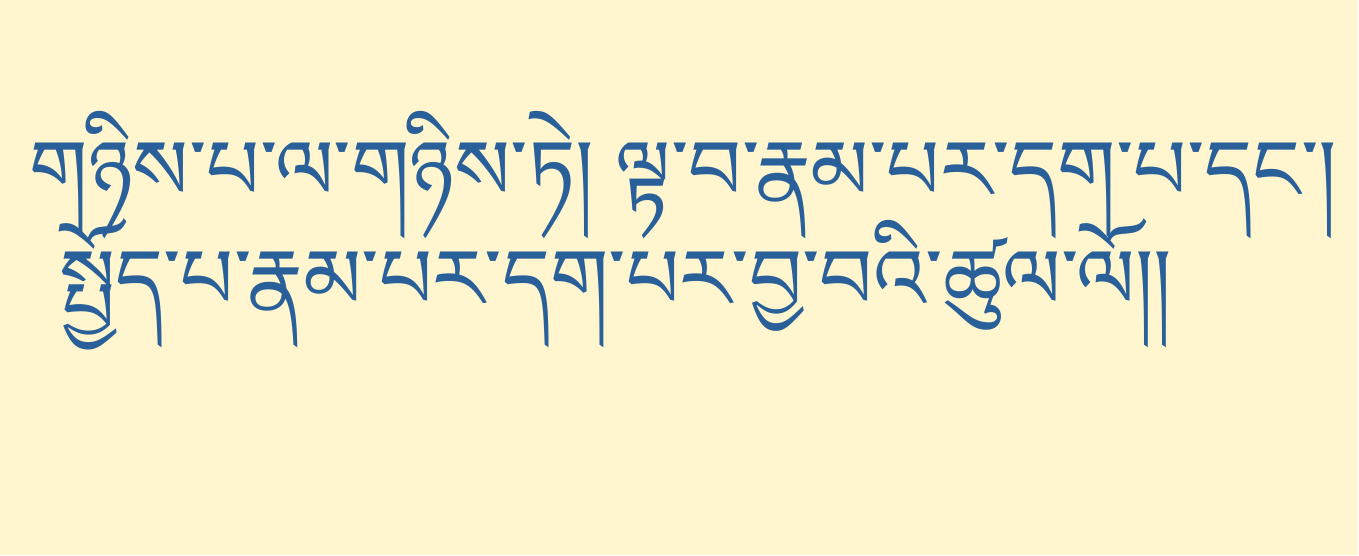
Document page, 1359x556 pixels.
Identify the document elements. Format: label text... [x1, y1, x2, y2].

text གཉིས་པ་ལ་གཉིས་ཏེ། ལྟ་བ་རྣམ་པར་དག་པ་དང་། སྤྱོད་པ་རྣམ་པར་དག་པར་བྱ་བའི་ཚུལ་ལོ།། [29, 125, 1346, 342]
